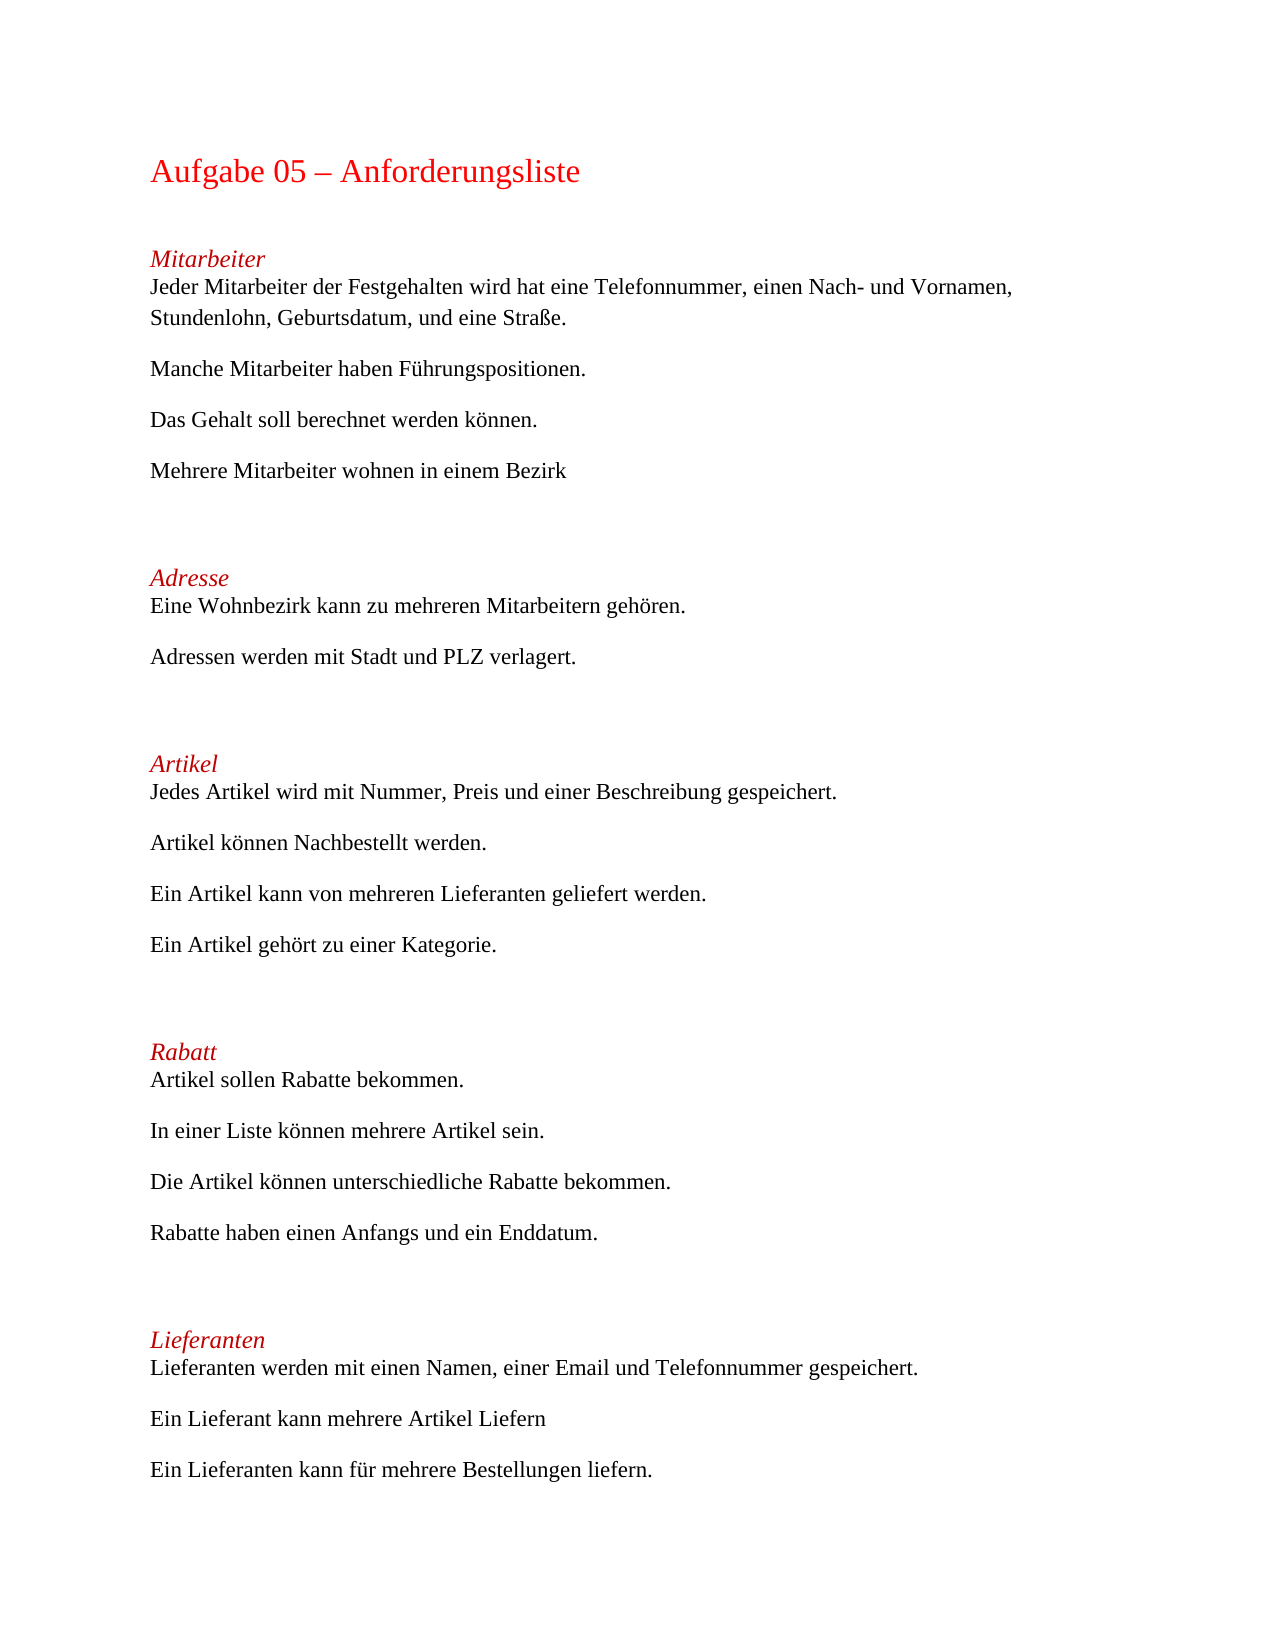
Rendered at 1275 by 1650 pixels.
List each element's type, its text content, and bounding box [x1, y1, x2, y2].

text Artikel [150, 749, 1125, 778]
text Artikel sollen Rabatte bekommen. [150, 1066, 1125, 1092]
text Adressen werden mit Stadt und PLZ verlagert. [150, 643, 1125, 669]
text Artikel können Nachbestellt werden. [150, 829, 1125, 855]
text Ein Artikel gehört zu einer Kategorie. [150, 931, 1125, 957]
text Mehrere Mitarbeiter wohnen in einem Bezirk [150, 457, 1125, 483]
text Eine Wohnbezirk kann zu mehreren Mitarbeitern gehören. [150, 592, 1125, 618]
text Ein Lieferanten kann für mehrere Bestellungen liefern. [150, 1456, 1125, 1482]
text Rabatt [150, 1037, 1125, 1066]
text Lieferanten [150, 1325, 1125, 1354]
text Das Gehalt soll berechnet werden können. [150, 406, 1125, 432]
text Ein Artikel kann von mehreren Lieferanten geliefert werden. [150, 880, 1125, 906]
text In einer Liste können mehrere Artikel sein. [150, 1117, 1125, 1143]
text Manche Mitarbeiter haben Führungspositionen. [150, 354, 1125, 381]
text Adresse [150, 563, 1125, 592]
text Lieferanten werden mit einen Namen, einer Email und Telefonnummer gespeichert. [150, 1354, 1125, 1380]
text Die Artikel können unterschiedliche Rabatte bekommen. [150, 1168, 1125, 1194]
text Rabatte haben einen Anfangs und ein Enddatum. [150, 1219, 1125, 1245]
text Jeder Mitarbeiter der Festgehalten wird hat eine Telefonnummer, einen Nach- und Vornamen, Stundenlohn, Geburtsdatum, und eine Straße. [150, 273, 1125, 330]
text Mitarbeiter [150, 244, 1125, 273]
text Aufgabe 05 – Anforderungsliste [150, 151, 1125, 189]
text Ein Lieferant kann mehrere Artikel Liefern [150, 1405, 1125, 1431]
text Jedes Artikel wird mit Nummer, Preis und einer Beschreibung gespeichert. [150, 778, 1125, 804]
